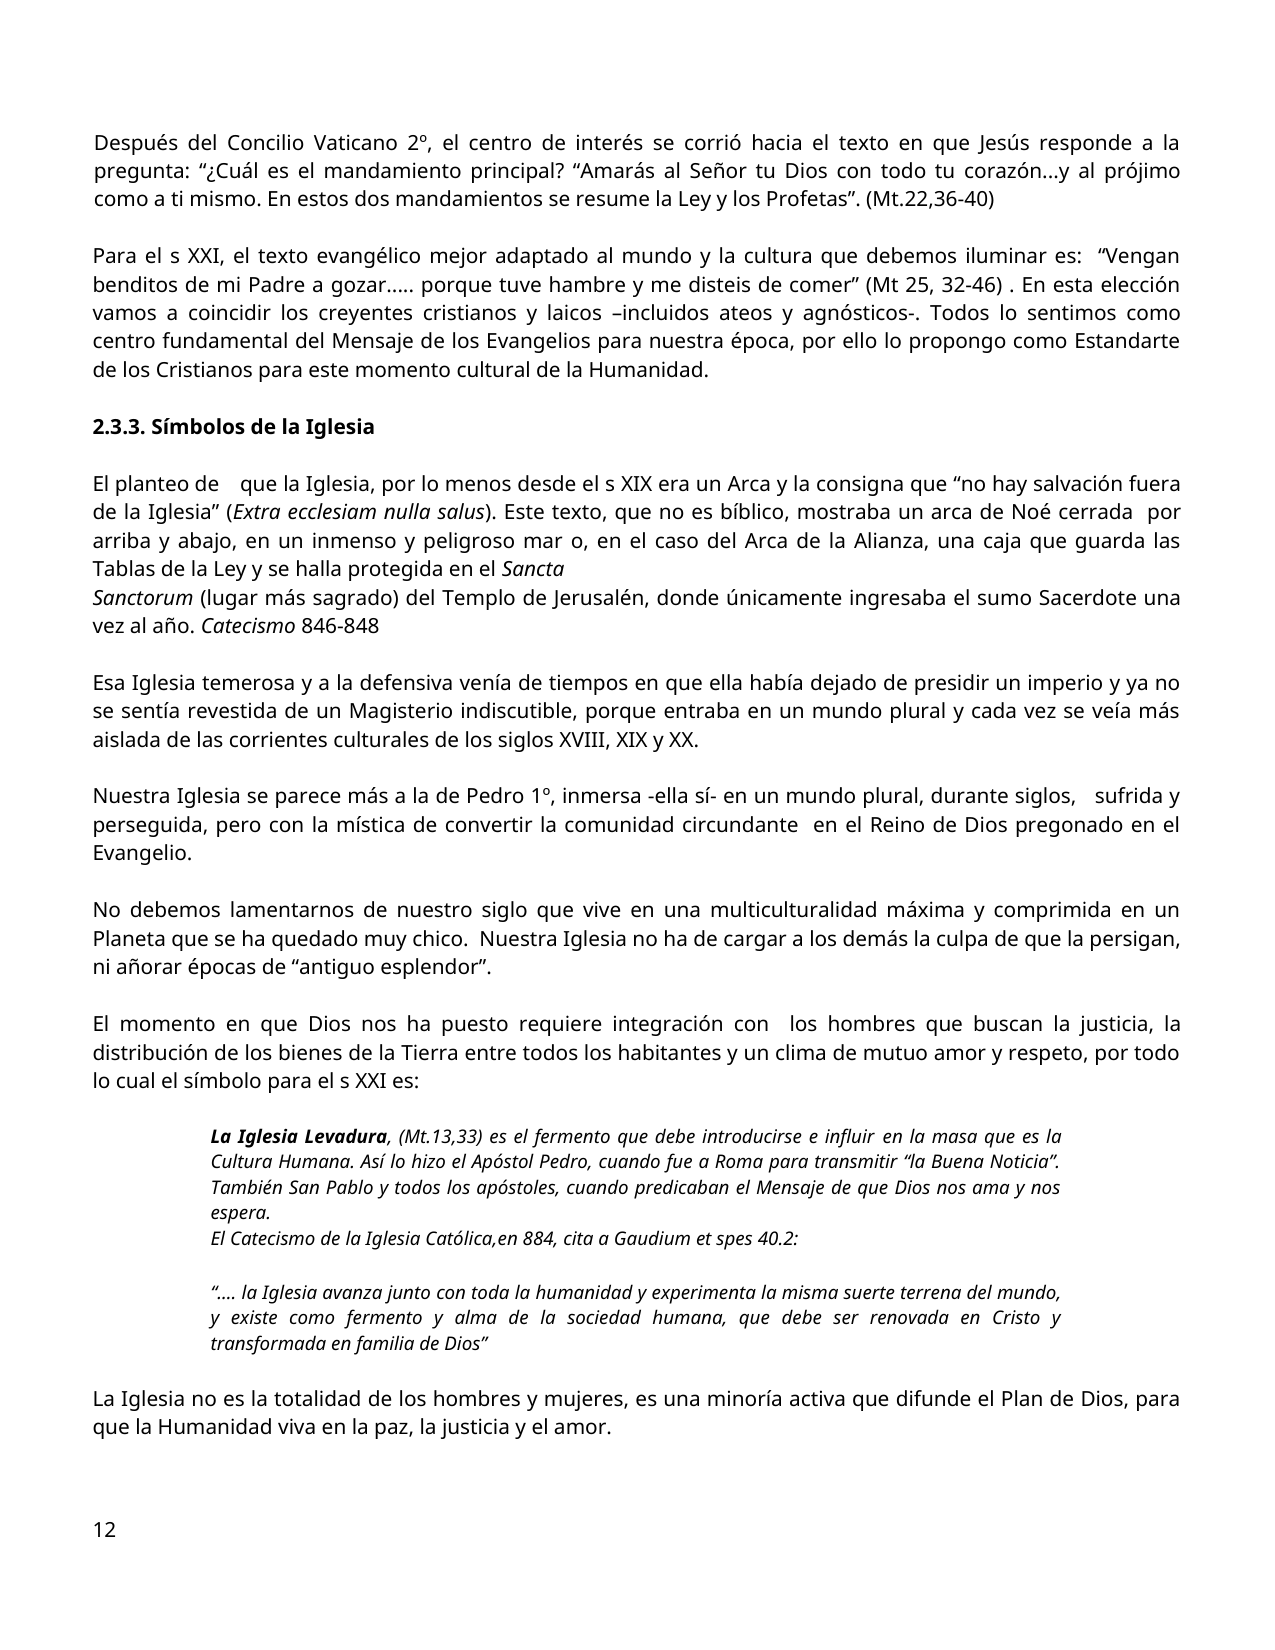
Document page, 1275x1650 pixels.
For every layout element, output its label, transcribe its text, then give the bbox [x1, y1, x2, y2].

text Nuestra Iglesia se parece más a la de Pedro 1º, inmersa -ella sí- en un mundo plural, durante siglos, sufrida y perseguida, pero con la mística de convertir la comunidad circundante en el Reino de Dios pregonado en el Evangelio. [92, 782, 1182, 867]
text El planteo de que la Iglesia, por lo menos desde el s XIX era un Arca y la consigna que “no hay salvación fuera de la Iglesia” (Extra ecclesiam nulla salus). Este texto, que no es bíblico, mostraba un arca de Noé cerrada por arriba y abajo, en un inmenso y peligroso mar o, en el caso del Arca de la Alianza, una caja que guarda las Tablas de la Ley y se halla protegida en el Sancta [92, 469, 1182, 583]
text Esa Iglesia temerosa y a la defensiva venía de tiempos en que ella había dejado de presidir un imperio y ya no se sentía revestida de un Magisterio indiscutible, porque entraba en un mundo plural y cada vez se veía más aislada de las corrientes culturales de los siglos XVIII, XIX y XX. [92, 668, 1182, 753]
text Sanctorum (lugar más sagrado) del Templo de Jerusalén, donde únicamente ingresaba el sumo Sacerdote una vez al año. Catecismo 846-848 [92, 583, 1182, 639]
text El momento en que Dios nos ha puesto requiere integración con los hombres que buscan la justicia, la distribución de los bienes de la Tierra entre todos los habitantes y un clima de mutuo amor y respeto, por todo lo cual el símbolo para el s XXI es: [92, 1009, 1182, 1094]
text No debemos lamentarnos de nuestro siglo que vive en una multiculturalidad máxima y comprimida en un Planeta que se ha quedado muy chico. Nuestra Iglesia no ha de cargar a los demás la culpa de que la persigan, ni añorar épocas de “antiguo esplendor”. [92, 895, 1182, 981]
text “.... la Iglesia avanza junto con toda la humanidad y experimenta la misma suerte terrena del mundo, y existe como fermento y alma de la sociedad humana, que debe ser renovada en Cristo y transformada en familia de Dios” [210, 1279, 1064, 1356]
text Para el s XXI, el texto evangélico mejor adaptado al mundo y la cultura que debemos iluminar es: “Vengan benditos de mi Padre a gozar..... porque tuve hambre y me disteis de comer” (Mt 25, 32-46) . En esta elección vamos a coincidir los creyentes cristianos y laicos –incluidos ateos y agnósticos-. Todos lo sentimos como centro fundamental del Mensaje de los Evangelios para nuestra época, por ello lo propongo como Estandarte de los Cristianos para este momento cultural de la Humanidad. [92, 241, 1182, 383]
text El Catecismo de la Iglesia Católica,en 884, cita a Gaudium et spes 40.2: [210, 1225, 1064, 1251]
text 2.3.3. Símbolos de la Iglesia [92, 412, 1182, 440]
text La Iglesia no es la totalidad de los hombres y mujeres, es una minoría activa que difunde el Plan de Dios, para que la Humanidad viva en la paz, la justicia y el amor. [92, 1384, 1182, 1441]
text La Iglesia Levadura, (Mt.13,33) es el fermento que debe introducirse e influir en la masa que es la Cultura Humana. Así lo hizo el Apóstol Pedro, cuando fue a Roma para transmitir “la Buena Noticia”. También San Pablo y todos los apóstoles, cuando predicaban el Mensaje de que Dios nos ama y nos espera. [210, 1123, 1064, 1225]
text Después del Concilio Vaticano 2º, el centro de interés se corrió hacia el texto en que Jesús responde a la pregunta: “¿Cuál es el mandamiento principal? “Amarás al Señor tu Dios con todo tu corazón...y al prójimo como a ti mismo. En estos dos mandamientos se resume la Ley y los Profetas”. (Mt.22,36-40) [94, 128, 1182, 213]
